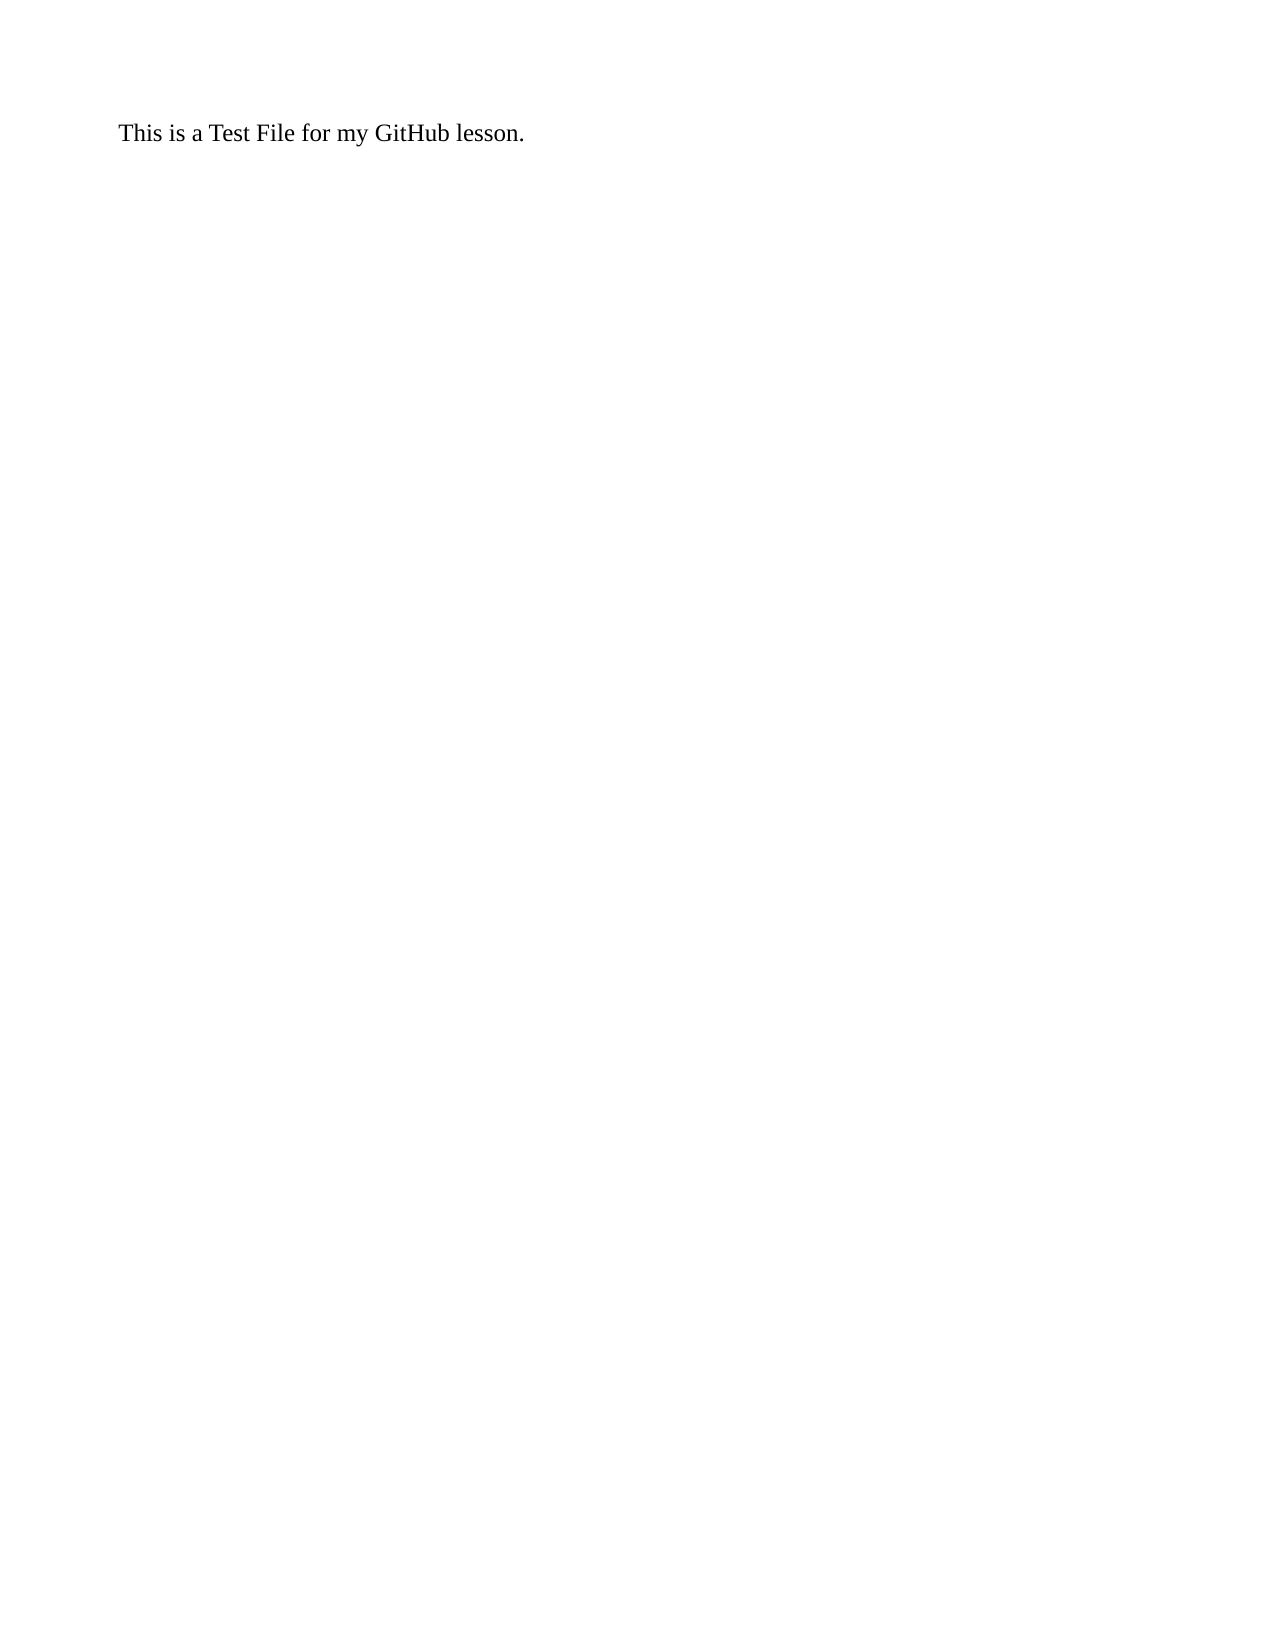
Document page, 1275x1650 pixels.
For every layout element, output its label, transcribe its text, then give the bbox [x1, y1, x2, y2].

text This is a Test File for my GitHub lesson. [118, 118, 1157, 147]
